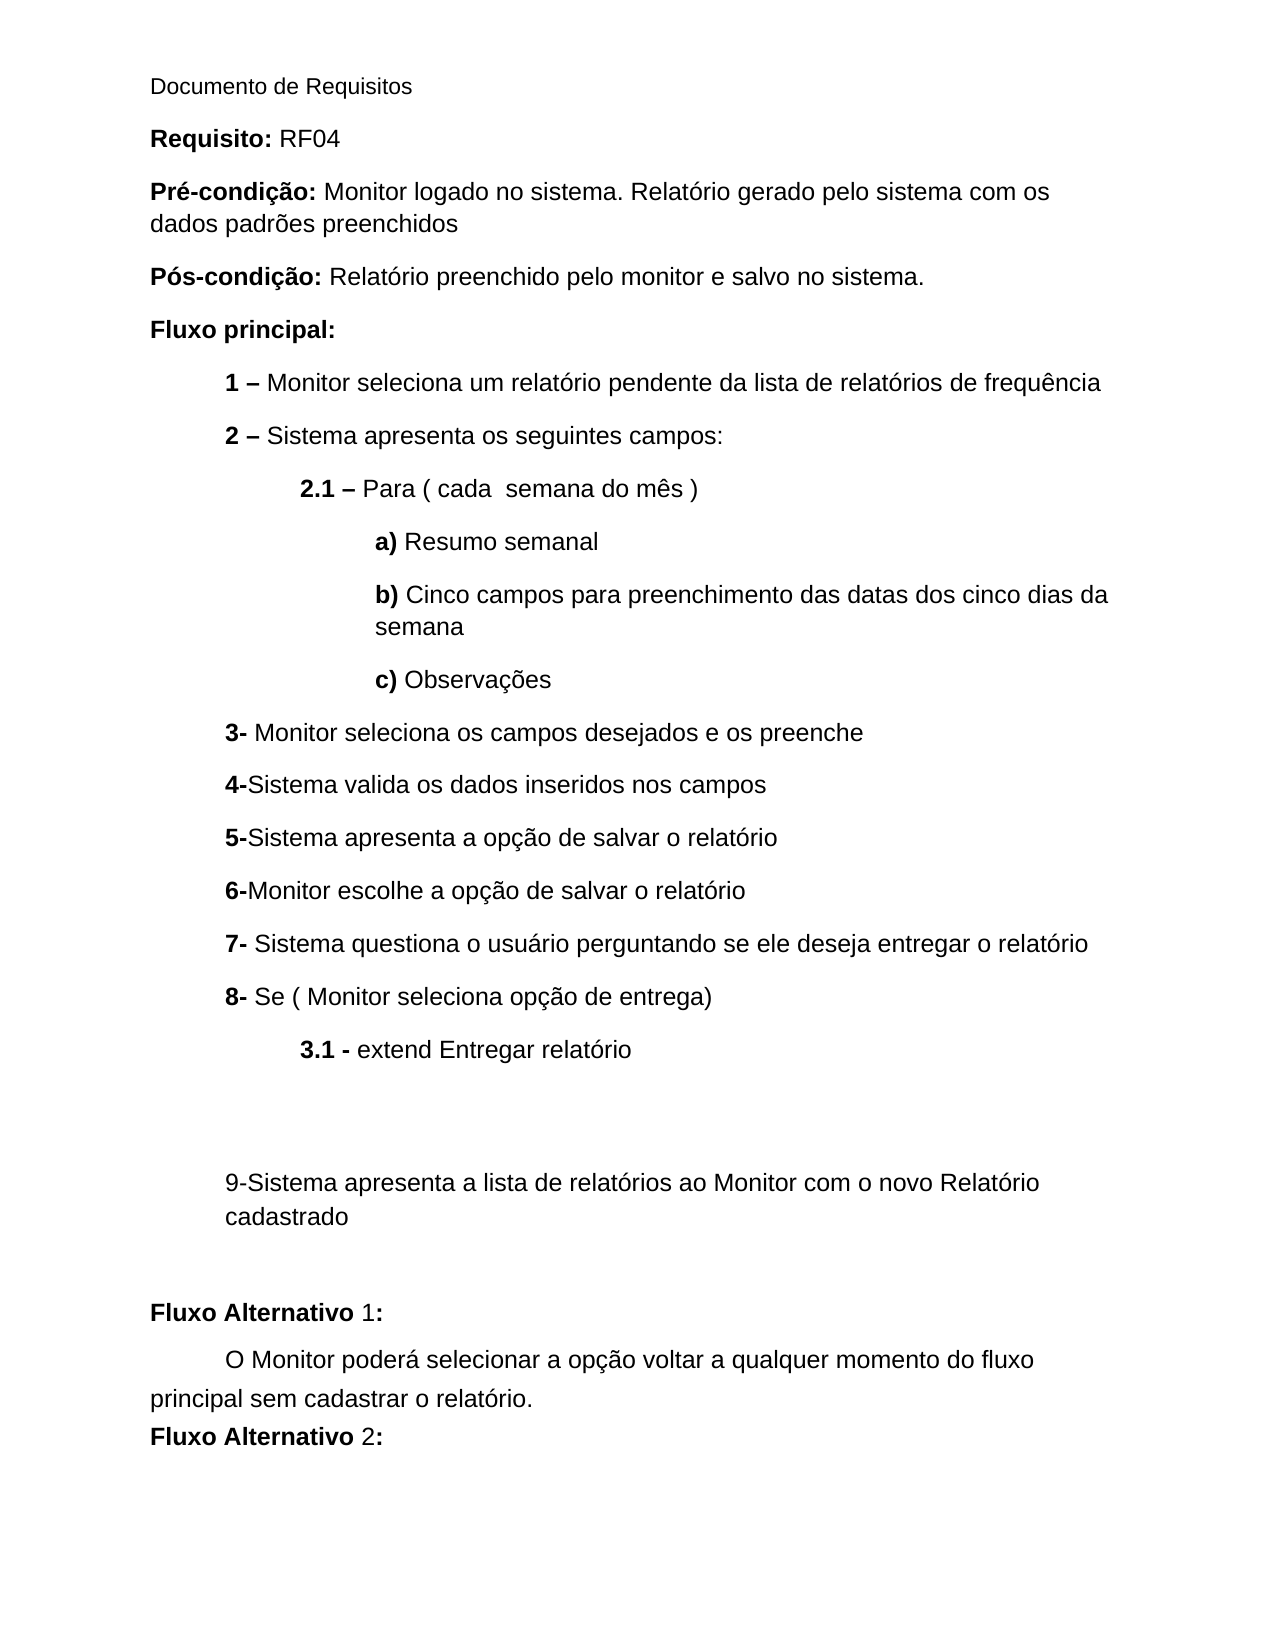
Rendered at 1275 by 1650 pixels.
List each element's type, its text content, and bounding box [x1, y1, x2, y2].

text 3.1 - extend Entregar relatório [150, 1036, 1125, 1064]
text Fluxo principal: [150, 316, 1125, 344]
text 5-Sistema apresenta a opção de salvar o relatório [150, 824, 1125, 852]
text b) Cinco campos para preenchimento das datas dos cinco dias da semana [150, 580, 1125, 640]
text O Monitor poderá selecionar a opção voltar a qualquer momento do fluxo principal sem cadastrar o relatório. [150, 1346, 1125, 1413]
text 8- Se ( Monitor seleciona opção de entrega) [150, 983, 1125, 1011]
text 1 – Monitor seleciona um relatório pendente da lista de relatórios de frequência [150, 369, 1125, 397]
text 6-Monitor escolhe a opção de salvar o relatório [150, 877, 1125, 905]
text Fluxo Alternativo 1: [150, 1298, 1125, 1326]
text 4-Sistema valida os dados inseridos nos campos [150, 771, 1125, 799]
text 7- Sistema questiona o usuário perguntando se ele deseja entregar o relatório [150, 930, 1125, 958]
text a) Resumo semanal [150, 527, 1125, 555]
text Requisito: RF04 [150, 125, 1125, 153]
text 2.1 – Para ( cada semana do mês ) [150, 474, 1125, 502]
text 3- Monitor seleciona os campos desejados e os preenche [150, 718, 1125, 746]
text Pré-condição: Monitor logado no sistema. Relatório gerado pelo sistema com os dados padrões preenchidos [150, 178, 1125, 238]
text Fluxo Alternativo 2: [150, 1423, 1125, 1451]
text Pós-condição: Relatório preenchido pelo monitor e salvo no sistema. [150, 263, 1125, 291]
text c) Observações [150, 665, 1125, 693]
text 9-Sistema apresenta a lista de relatórios ao Monitor com o novo Relatório cadastrado [150, 1169, 1125, 1230]
text 2 – Sistema apresenta os seguintes campos: [150, 422, 1125, 449]
